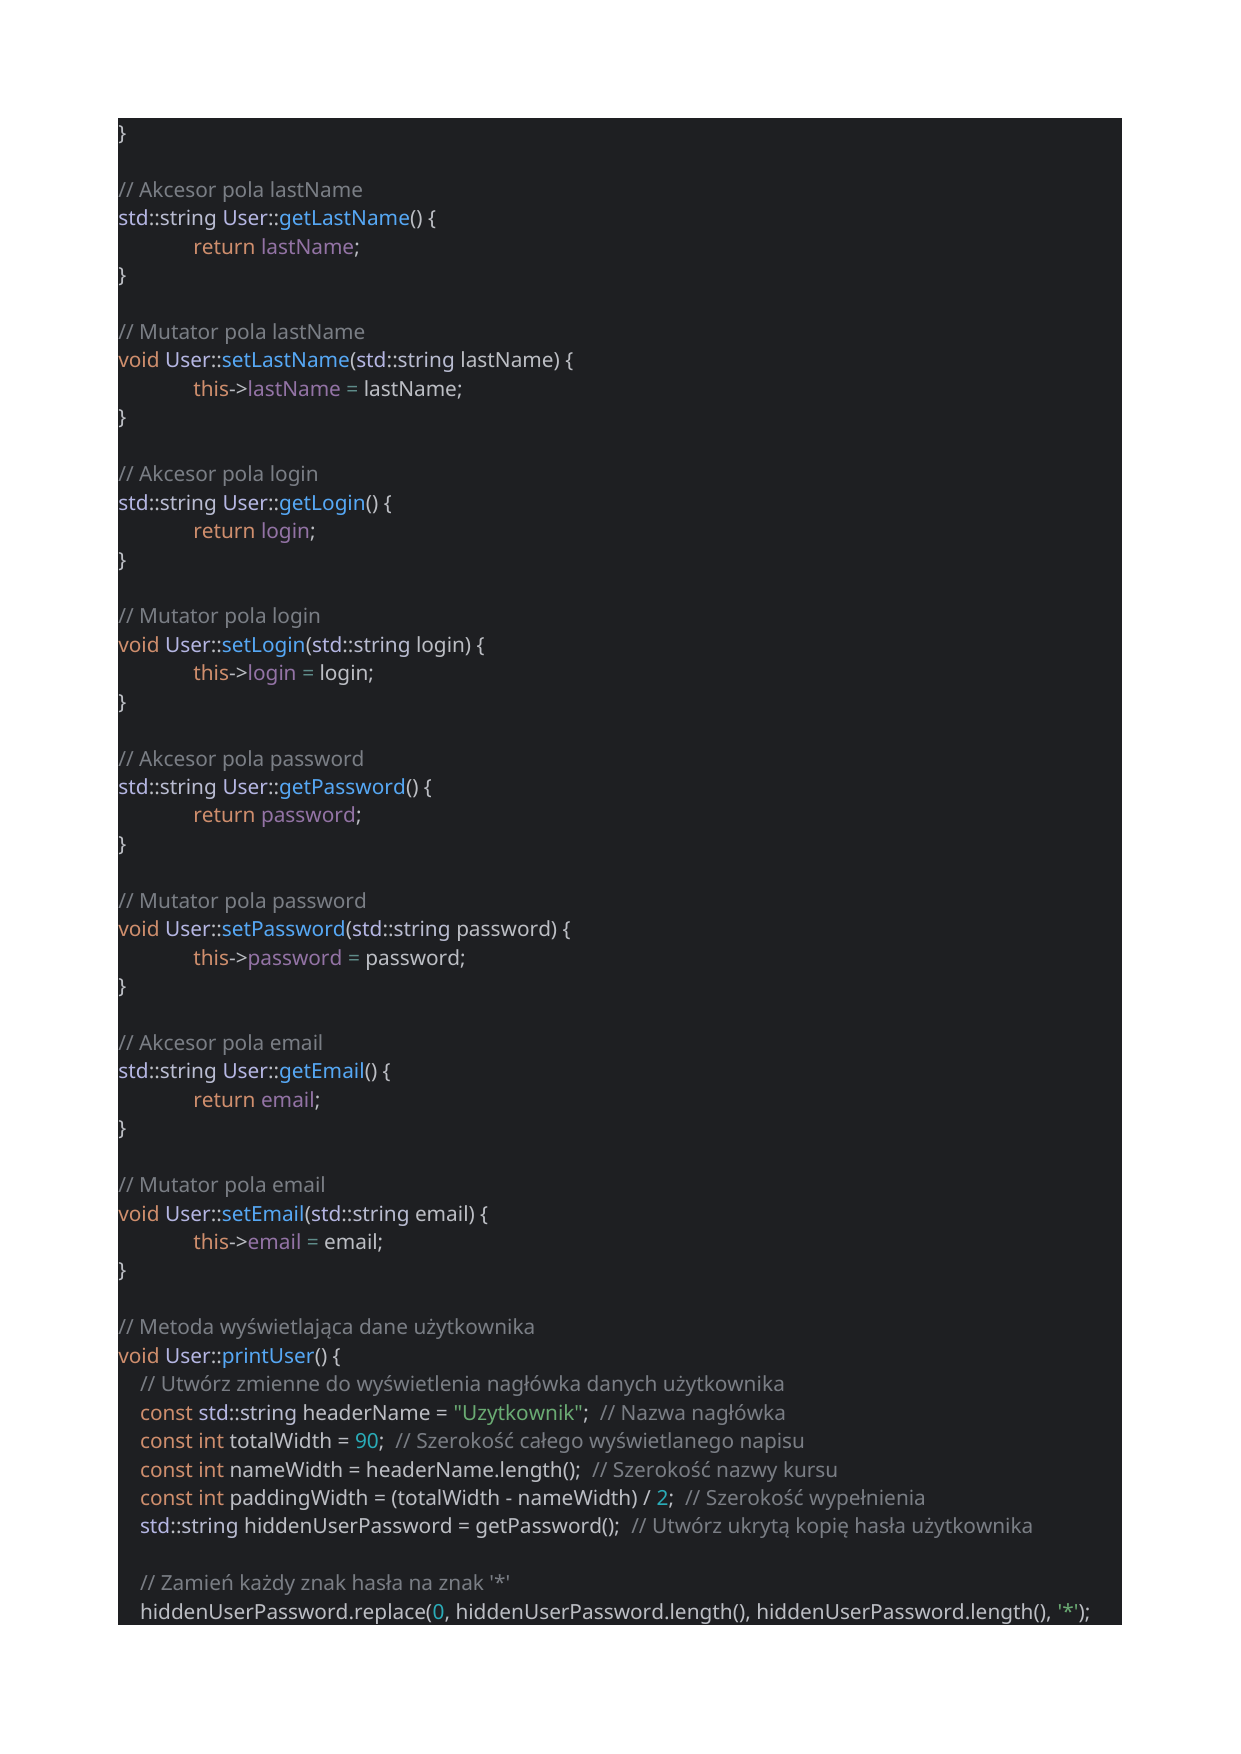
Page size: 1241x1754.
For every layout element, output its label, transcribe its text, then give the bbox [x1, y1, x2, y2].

text } // Akcesor pola lastName std::string User::getLastName() { return lastName; } // Mutator pola lastName void User::setLastName(std::string lastName) { this->lastName = lastName; } // Akcesor pola login std::string User::getLogin() { return login; } // Mutator pola login void User::setLogin(std::string login) { this->login = login; } // Akcesor pola password std::string User::getPassword() { return password; } // Mutator pola password void User::setPassword(std::string password) { this->password = password; } // Akcesor pola email std::string User::getEmail() { return email; } // Mutator pola email void User::setEmail(std::string email) { this->email = email; } // Metoda wyświetlająca dane użytkownika void User::printUser() { // Utwórz zmienne do wyświetlenia nagłówka danych użytkownika const std::string headerName = "Uzytkownik"; // Nazwa nagłówka const int totalWidth = 90; // Szerokość całego wyświetlanego napisu const int nameWidth = headerName.length(); // Szerokość nazwy kursu const int paddingWidth = (totalWidth - nameWidth) / 2; // Szerokość wypełnienia std::string hiddenUserPassword = getPassword(); // Utwórz ukrytą kopię hasła użytkownika // Zamień każdy znak hasła na znak '*' hiddenUserPassword.replace(0, hiddenUserPassword.length(), hiddenUserPassword.length(), '*'); [118, 118, 1122, 1625]
